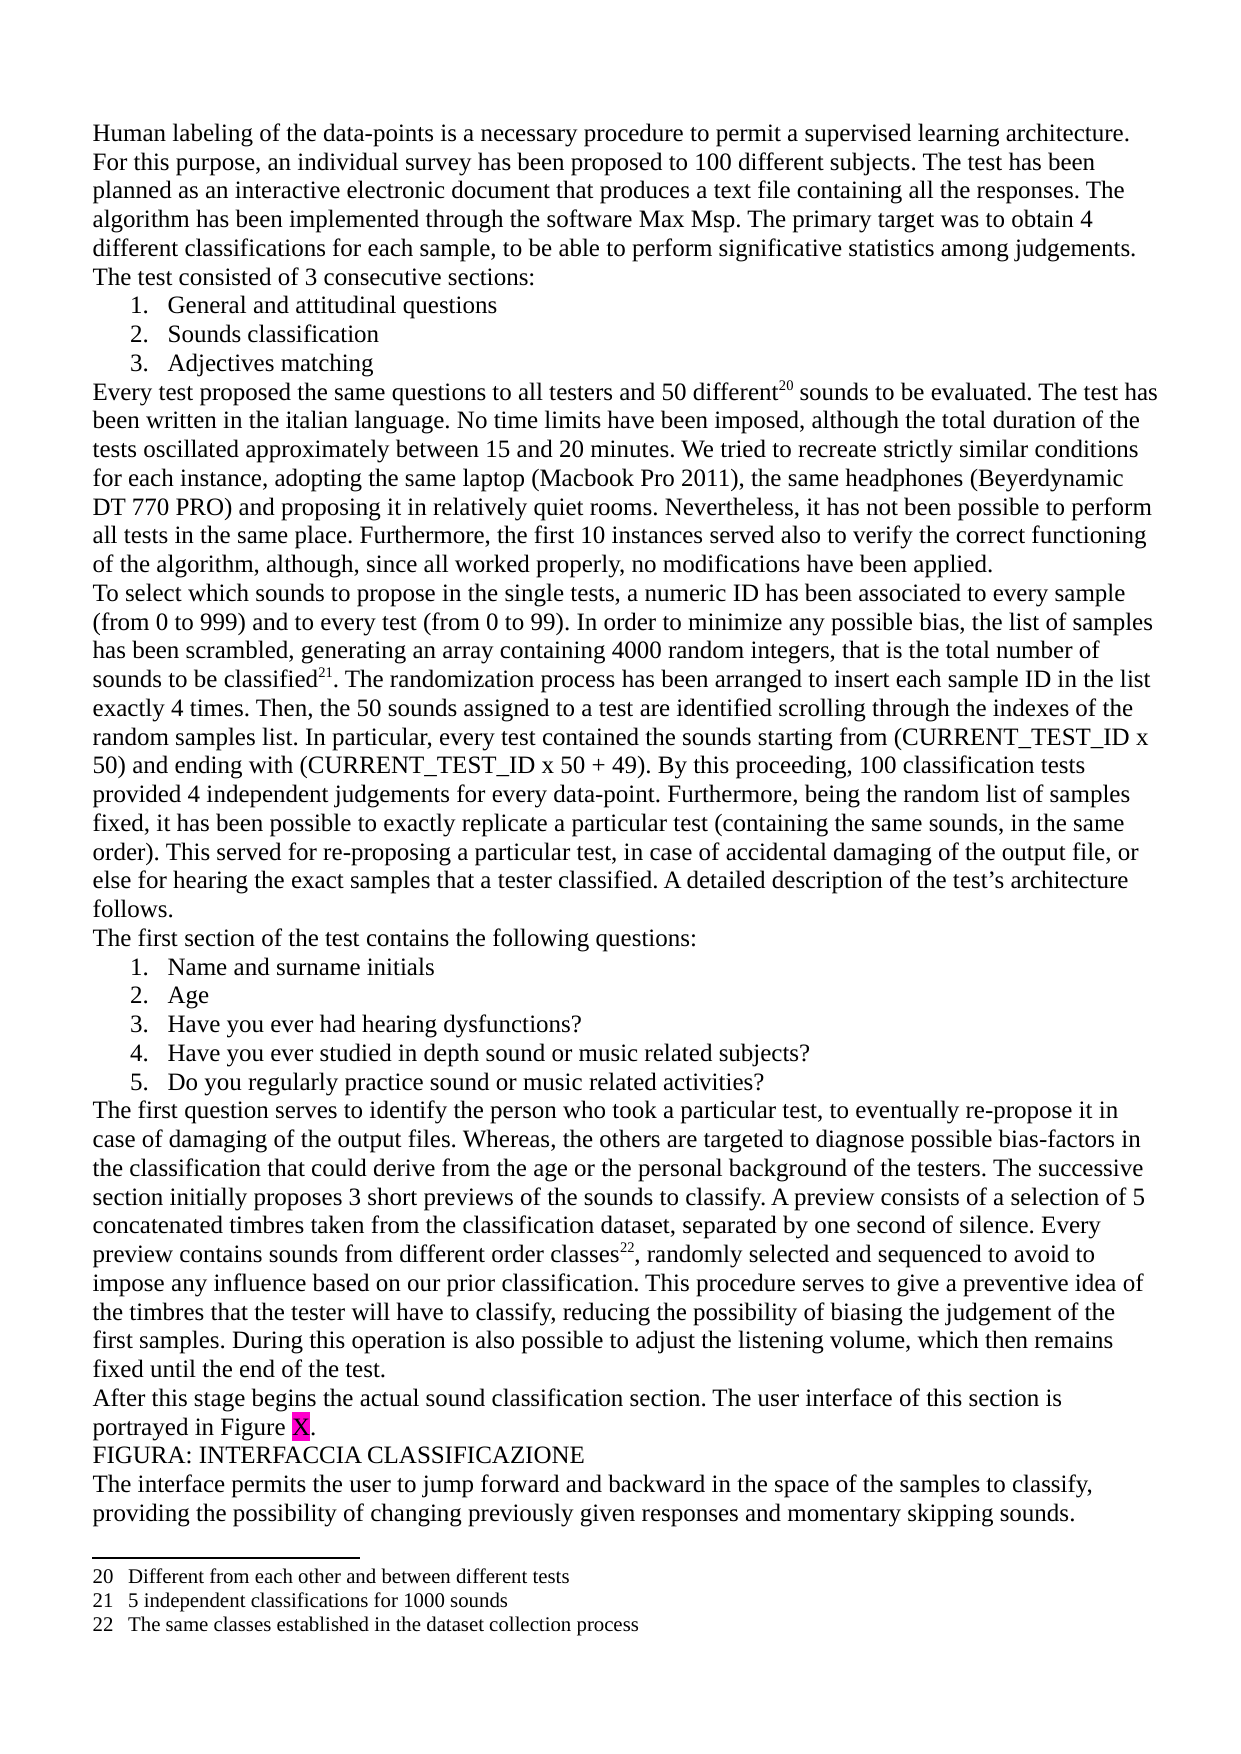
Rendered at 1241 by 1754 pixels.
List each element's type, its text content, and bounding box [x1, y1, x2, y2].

text To select which sounds to propose in the single tests, a numeric ID has been associated to every sample (from 0 to 999) and to every test (from 0 to 99). In order to minimize any possible bias, the list of samples has been scrambled, generating an array containing 4000 random integers, that is the total number of sounds to be classified. The randomization process has been arranged to insert each sample ID in the list exactly 4 times. Then, the 50 sounds assigned to a test are identified scrolling through the indexes of the random samples list. In particular, every test contained the sounds starting from (CURRENT_TEST_ID x 50) and ending with (CURRENT_TEST_ID x 50 + 49). By this proceeding, 100 classification tests provided 4 independent judgements for every data-point. Furthermore, being the random list of samples fixed, it has been possible to exactly replicate a particular test (containing the same sounds, in the same order). This served for re-proposing a particular test, in case of accidental damaging of the output file, or else for hearing the exact samples that a tester classified. A detailed description of the test’s architecture follows. [92, 578, 1160, 923]
list General and attitudinal questions [130, 291, 1160, 319]
text After this stage begins the actual sound classification section. The user interface of this section is portrayed in Figure X. [92, 1383, 1160, 1441]
list Age [130, 981, 1160, 1009]
list Sounds classification [130, 319, 1160, 348]
list Name and surname initials [130, 952, 1160, 981]
text Every test proposed the same questions to all testers and 50 different sounds to be evaluated. The test has been written in the italian language. No time limits have been imposed, although the total duration of the tests oscillated approximately between 15 and 20 minutes. We tried to recreate strictly similar conditions for each instance, adopting the same laptop (Macbook Pro 2011), the same headphones (Beyerdynamic DT 770 PRO) and proposing it in relatively quiet rooms. Nevertheless, it has not been possible to perform all tests in the same place. Furthermore, the first 10 instances served also to verify the correct functioning of the algorithm, although, since all worked properly, no modifications have been applied. [92, 377, 1160, 578]
list Do you regularly practice sound or music related activities? [130, 1067, 1160, 1096]
text 5 independent classifications for 1000 sounds [92, 1588, 1160, 1612]
text The interface permits the user to jump forward and backward in the space of the samples to classify, providing the possibility of changing previously given responses and momentary skipping sounds. [92, 1469, 1160, 1527]
text FIGURA: INTERFACCIA CLASSIFICAZIONE [92, 1441, 1160, 1469]
text Different from each other and between different tests [92, 1564, 1160, 1588]
text The first question serves to identify the person who took a particular test, to eventually re-propose it in case of damaging of the output files. Whereas, the others are targeted to diagnose possible bias-factors in the classification that could derive from the age or the personal background of the testers. The successive section initially proposes 3 short previews of the sounds to classify. A preview consists of a selection of 5 concatenated timbres taken from the classification dataset, separated by one second of silence. Every preview contains sounds from different order classes, randomly selected and sequenced to avoid to impose any influence based on our prior classification. This procedure serves to give a preventive idea of the timbres that the tester will have to classify, reducing the possibility of biasing the judgement of the first samples. During this operation is also possible to adjust the listening volume, which then remains fixed until the end of the test. [92, 1096, 1160, 1383]
list Have you ever studied in depth sound or music related subjects? [130, 1038, 1160, 1067]
text Human labeling of the data-points is a necessary procedure to permit a supervised learning architecture. For this purpose, an individual survey has been proposed to 100 different subjects. The test has been planned as an interactive electronic document that produces a text file containing all the responses. The algorithm has been implemented through the software Max Msp. The primary target was to obtain 4 different classifications for each sample, to be able to perform significative statistics among judgements. The test consisted of 3 consecutive sections: [92, 118, 1160, 291]
list Adjectives matching [130, 348, 1160, 377]
text The first section of the test contains the following questions: [92, 923, 1160, 952]
list Have you ever had hearing dysfunctions? [130, 1009, 1160, 1038]
text The same classes established in the dataset collection process [92, 1612, 1160, 1636]
